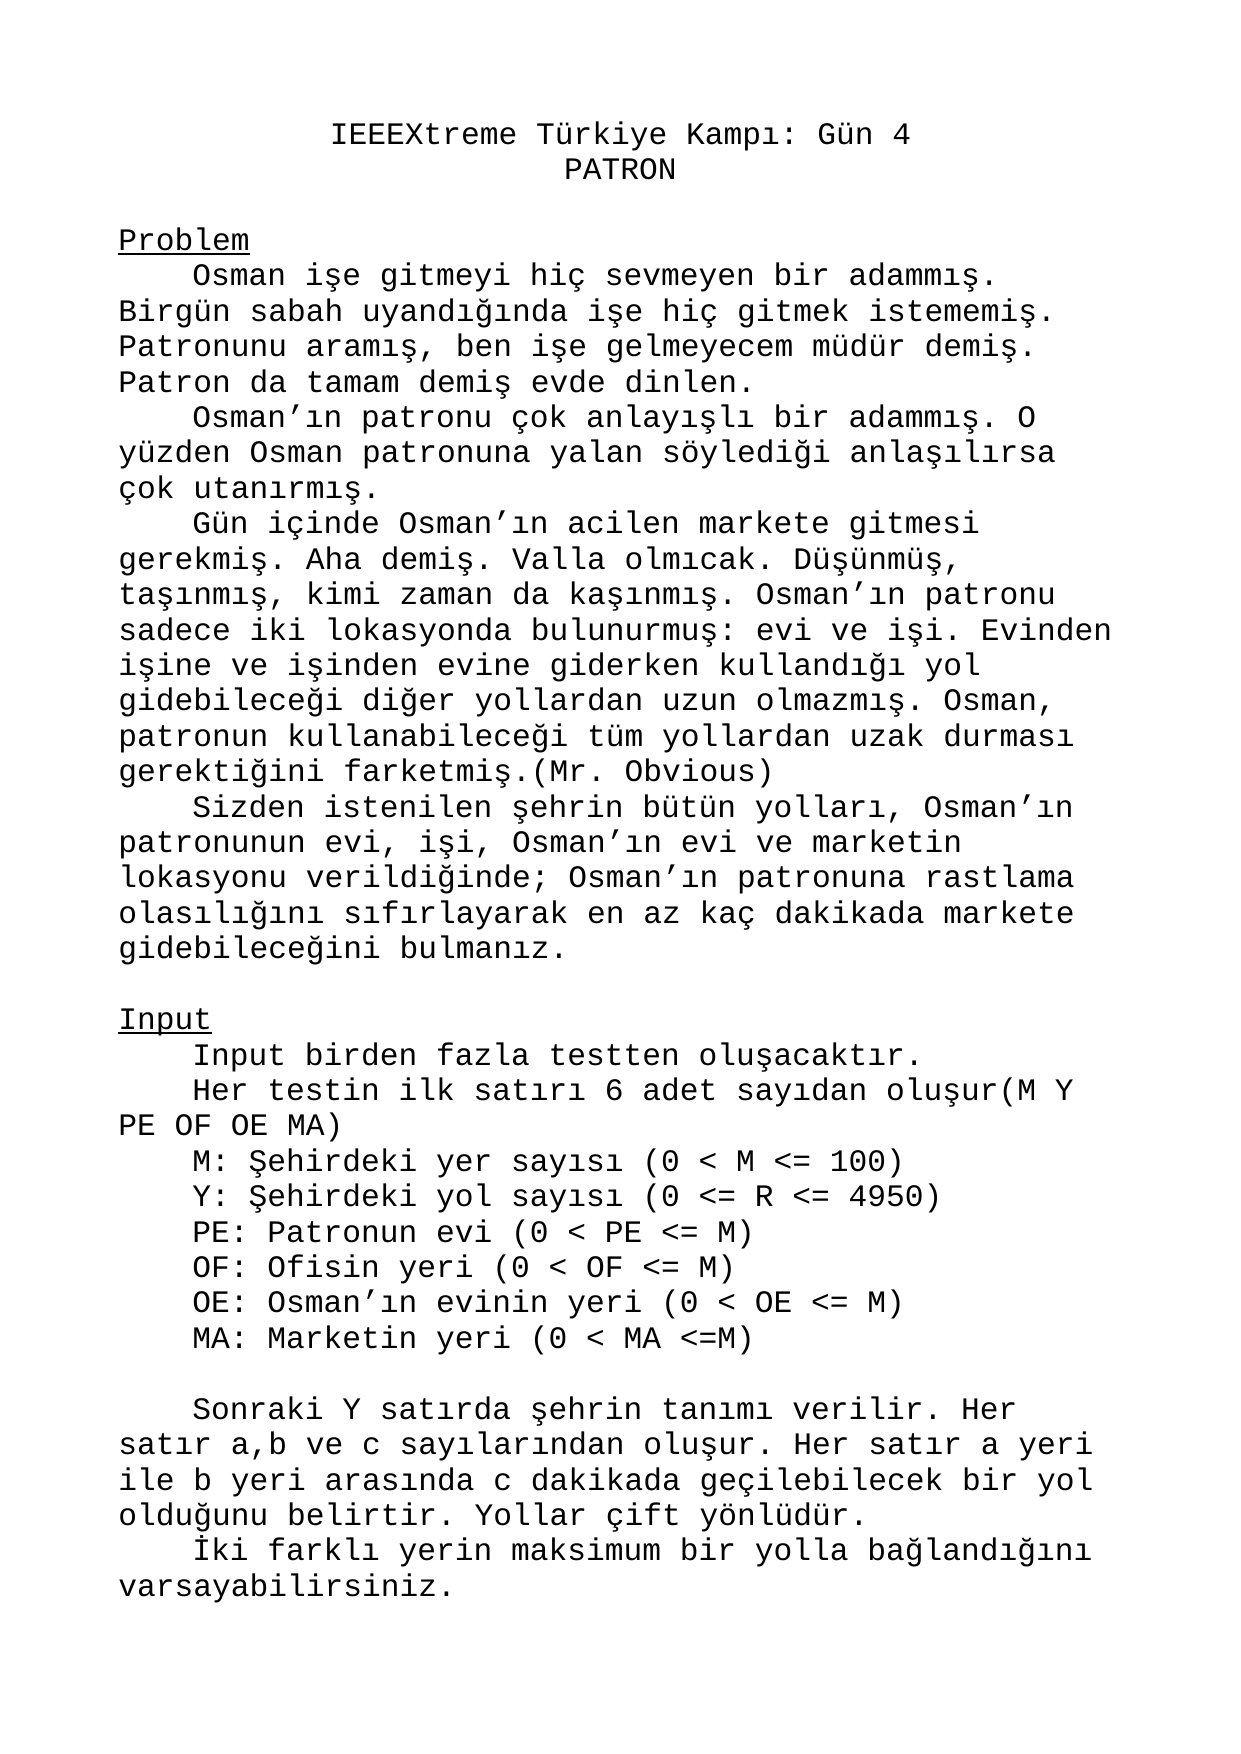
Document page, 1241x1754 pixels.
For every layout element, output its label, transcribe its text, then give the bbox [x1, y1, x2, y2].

text İki farklı yerin maksimum bir yolla bağlandığını varsayabilirsiniz. [118, 1535, 1122, 1606]
text Her testin ilk satırı 6 adet sayıdan oluşur(M Y PE OF OE MA) [118, 1074, 1122, 1145]
text OE: Osman’ın evinin yeri (0 < OE <= M) [118, 1287, 1122, 1322]
text PATRON [118, 153, 1122, 189]
text Sonraki Y satırda şehrin tanımı verilir. Her satır a,b ve c sayılarından oluşur. Her satır a yeri ile b yeri arasında c dakikada geçilebilecek bir yol olduğunu belirtir. Yollar çift yönlüdür. [118, 1393, 1122, 1535]
text Gün içinde Osman’ın acilen markete gitmesi gerekmiş. Aha demiş. Valla olmıcak. Düşünmüş, taşınmış, kimi zaman da kaşınmış. Osman’ın patronu sadece iki lokasyonda bulunurmuş: evi ve işi. Evinden işine ve işinden evine giderken kullandığı yol gidebileceği diğer yollardan uzun olmazmış. Osman, patronun kullanabileceği tüm yollardan uzak durması gerektiğini farketmiş.(Mr. Obvious) [118, 508, 1122, 791]
text M: Şehirdeki yer sayısı (0 < M <= 100) [118, 1145, 1122, 1181]
text OF: Ofisin yeri (0 < OF <= M) [118, 1251, 1122, 1287]
text Problem [118, 224, 1122, 260]
text PE: Patronun evi (0 < PE <= M) [118, 1216, 1122, 1251]
text Input [118, 1003, 1122, 1039]
text IEEEXtreme Türkiye Kampı: Gün 4 [118, 118, 1122, 153]
text Osman’ın patronu çok anlayışlı bir adammış. O yüzden Osman patronuna yalan söylediği anlaşılırsa çok utanırmış. [118, 401, 1122, 508]
text Osman işe gitmeyi hiç sevmeyen bir adammış. Birgün sabah uyandığında işe hiç gitmek istememiş. Patronunu aramış, ben işe gelmeyecem müdür demiş. Patron da tamam demiş evde dinlen. [118, 260, 1122, 401]
text Sizden istenilen şehrin bütün yolları, Osman’ın patronunun evi, işi, Osman’ın evi ve marketin lokasyonu verildiğinde; Osman’ın patronuna rastlama olasılığını sıfırlayarak en az kaç dakikada markete gidebileceğini bulmanız. [118, 791, 1122, 968]
text Y: Şehirdeki yol sayısı (0 <= R <= 4950) [118, 1181, 1122, 1216]
text Input birden fazla testten oluşacaktır. [118, 1039, 1122, 1074]
text MA: Marketin yeri (0 < MA <=M) [118, 1322, 1122, 1358]
